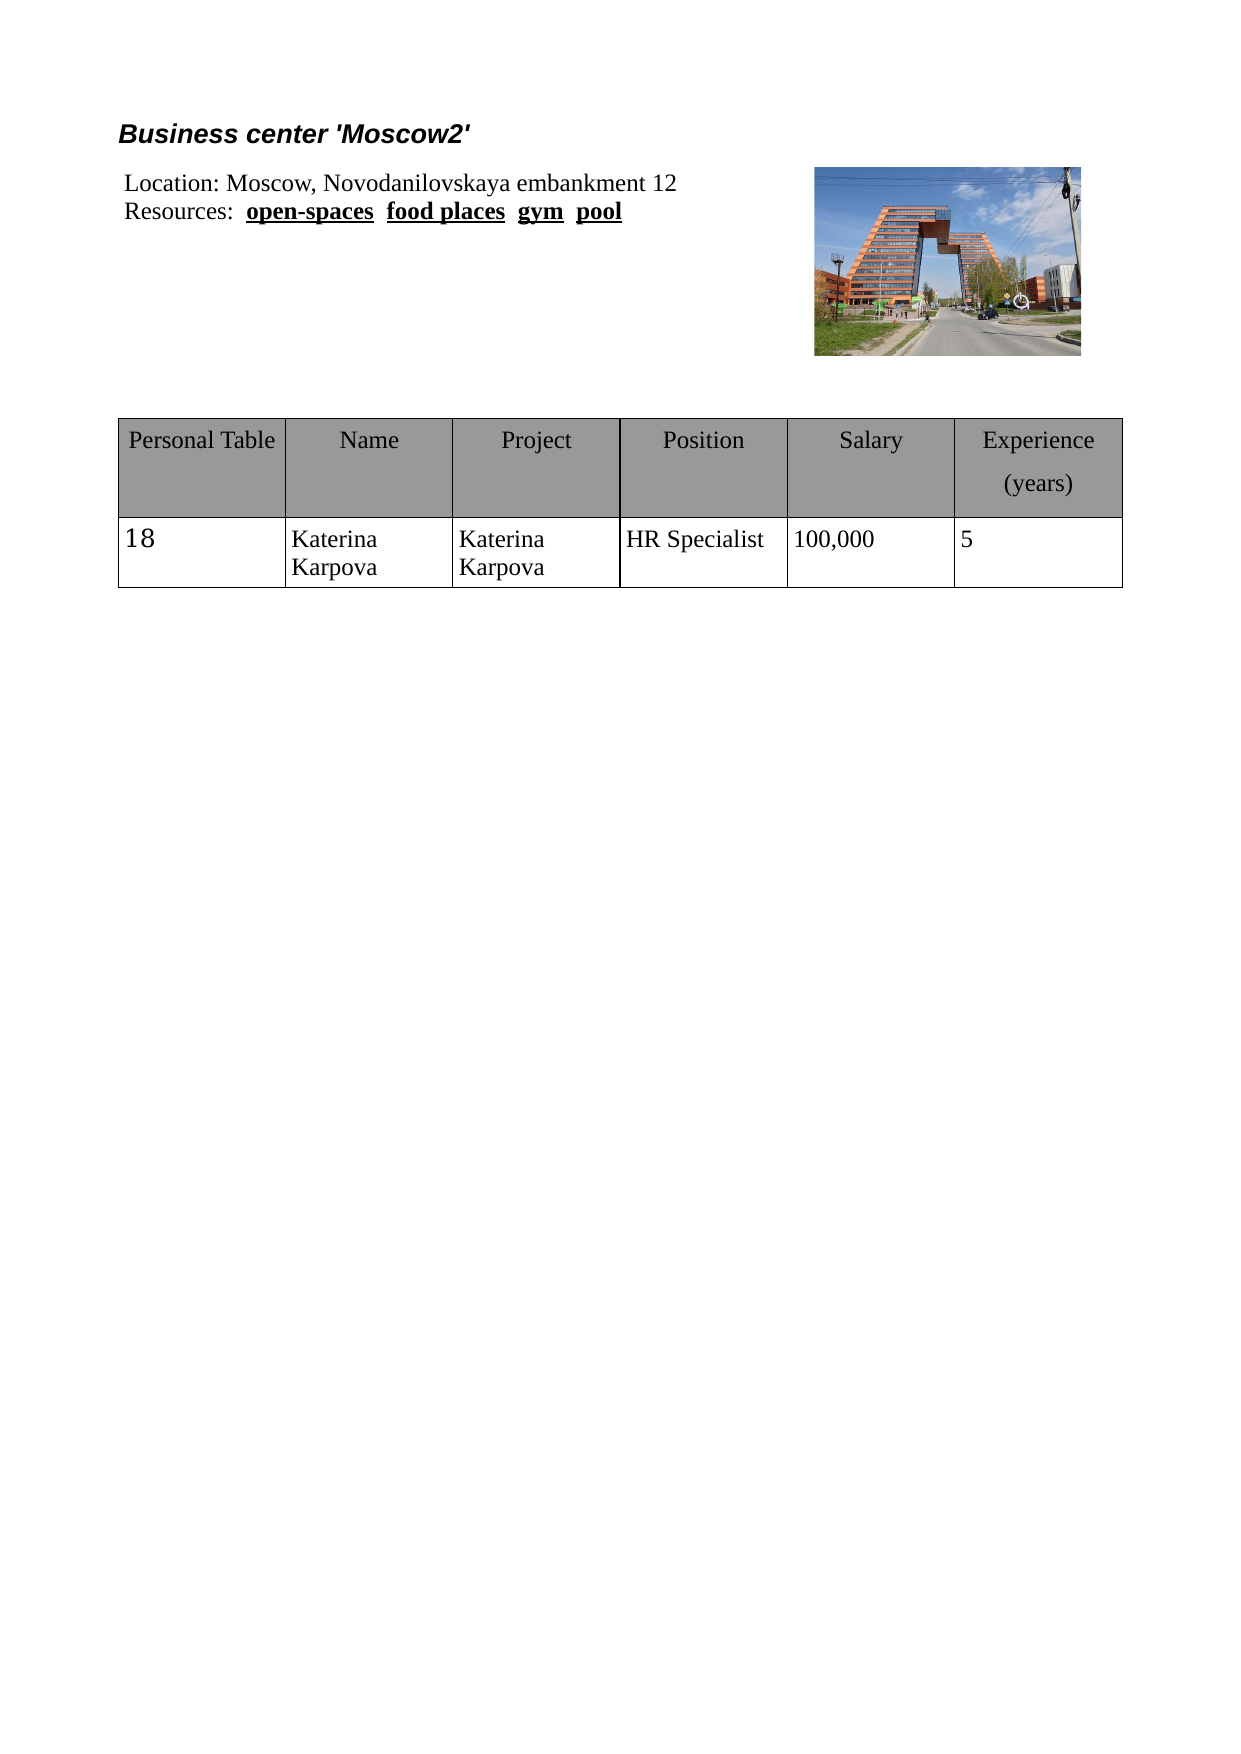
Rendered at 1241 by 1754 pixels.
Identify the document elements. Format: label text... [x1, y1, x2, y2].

table_cell 5 [955, 518, 1122, 587]
table_cell Katerina Karpova [286, 518, 452, 587]
table_header Personal Table [119, 419, 285, 517]
table_header [773, 162, 1122, 389]
table_header Position [621, 419, 787, 517]
subtitle Business center 'Moscow2' [118, 118, 1122, 149]
table_header Salary [788, 419, 954, 517]
picture [814, 167, 1082, 356]
table_cell HR Specialist [621, 518, 787, 587]
table_header Location: Moscow, Novodanilovskaya embankment 12 Resources: open-spaces food places gym pool [118, 162, 773, 389]
table_cell Katerina Karpova [453, 518, 619, 587]
table_header Name [286, 419, 452, 517]
table_cell 100,000 [788, 518, 954, 587]
table_cell 18 [119, 518, 285, 587]
table_header Experience (years) [955, 419, 1122, 517]
table_header Project [453, 419, 619, 517]
